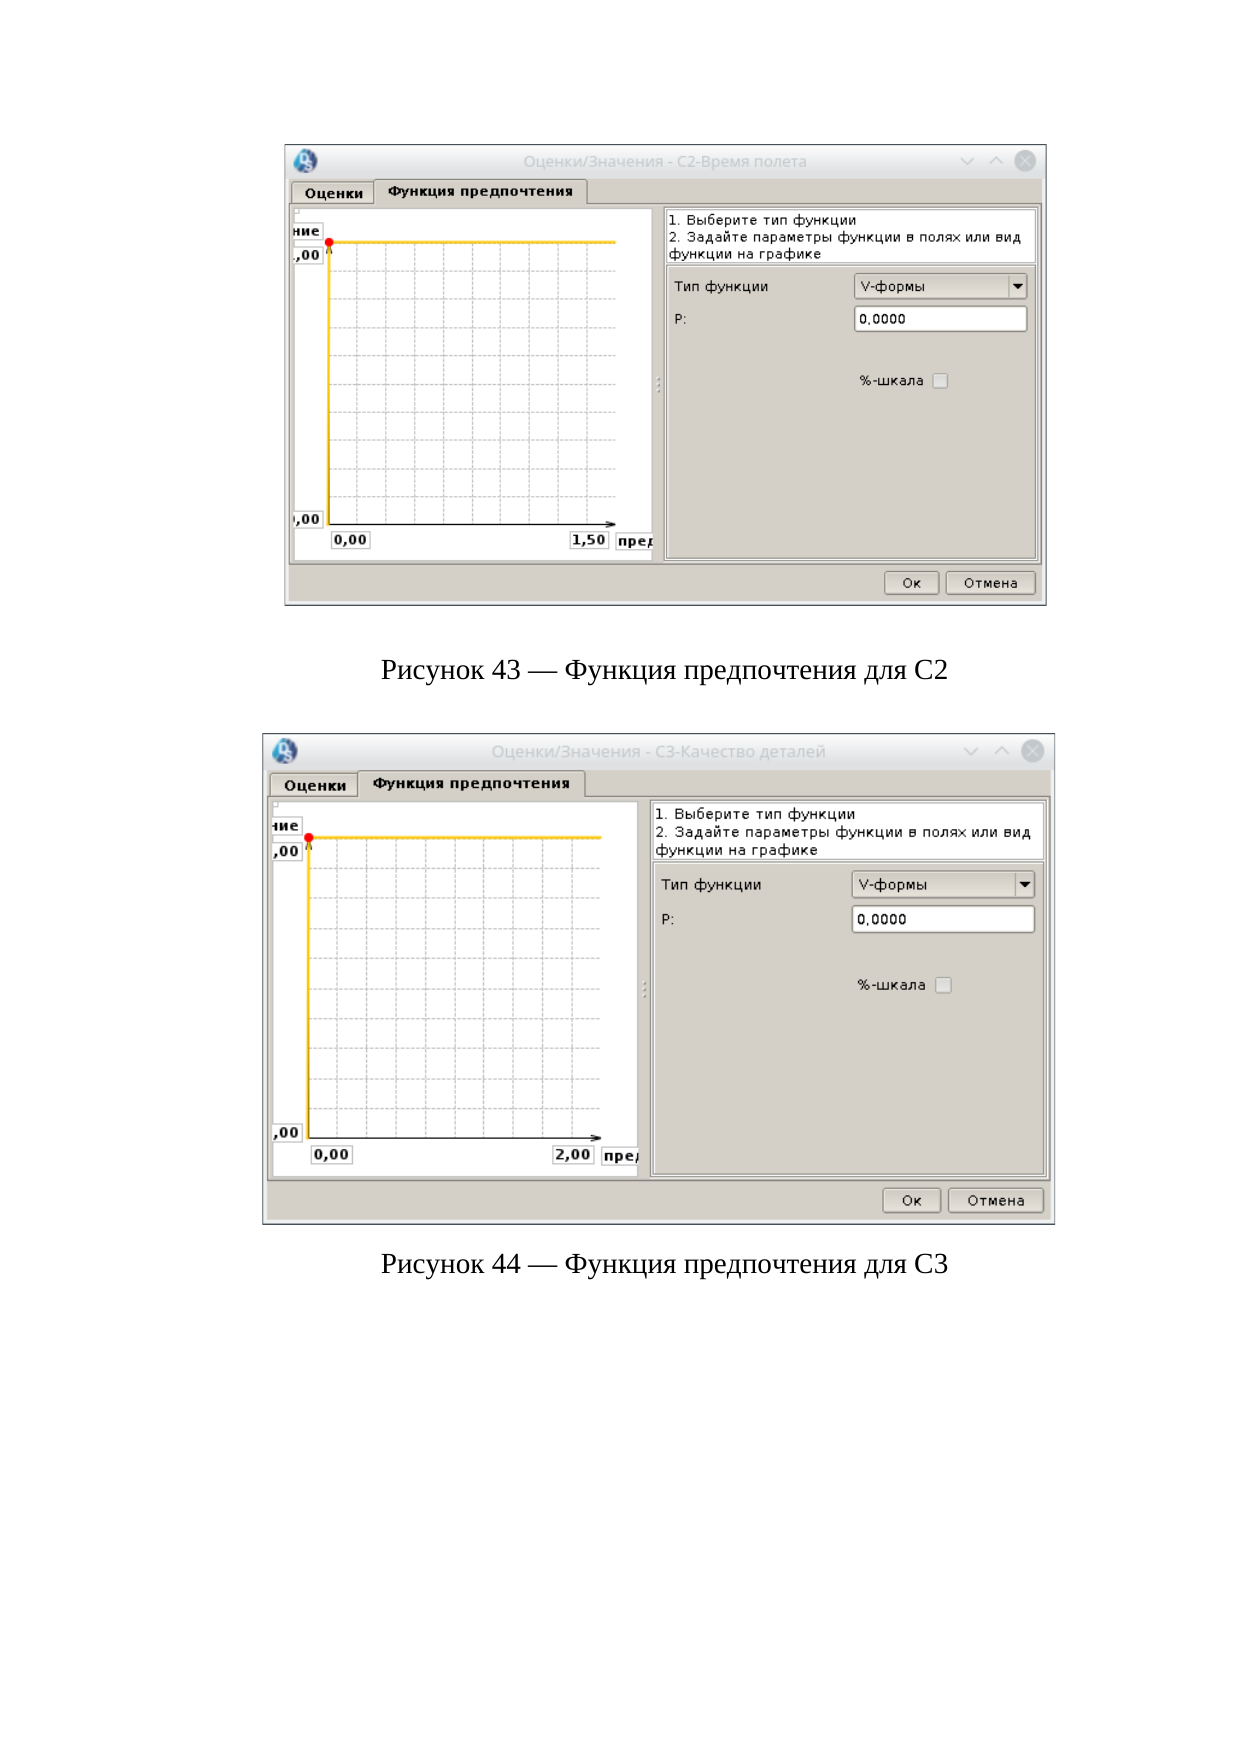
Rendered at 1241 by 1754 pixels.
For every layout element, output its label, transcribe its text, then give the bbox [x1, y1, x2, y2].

picture [284, 144, 1047, 606]
text Рисунок 43 — Функция предпочтения для С2 [177, 652, 1152, 686]
picture [262, 733, 1056, 1225]
text Рисунок 44 — Функция предпочтения для С3 [177, 1246, 1152, 1280]
